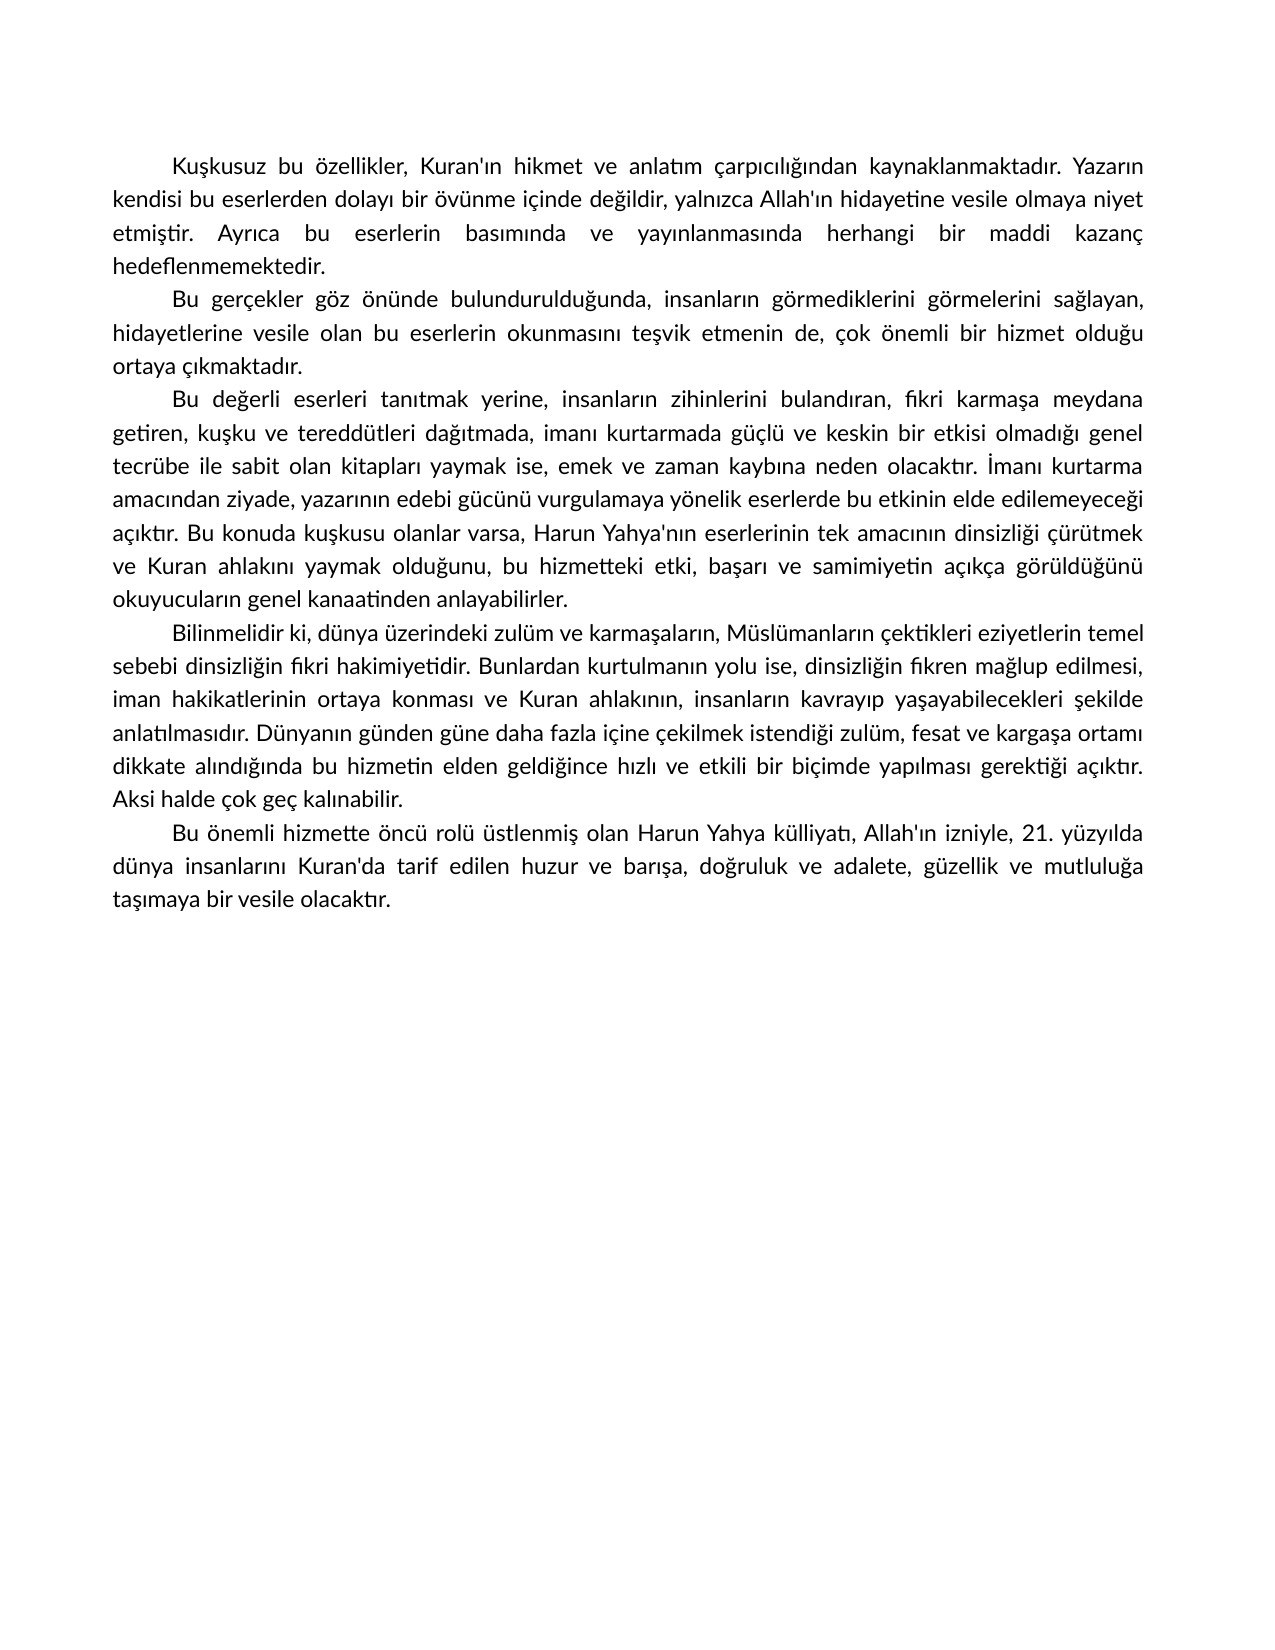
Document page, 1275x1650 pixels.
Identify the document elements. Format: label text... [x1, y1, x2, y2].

subtitle Kuşkusuz bu özellikler, Kuran'ın hikmet ve anlatım çarpıcılığından kaynaklanmaktadır. Yazarın kendisi bu eserlerden dolayı bir övünme içinde değildir, yalnızca Allah'ın hidayetine vesile olmaya niyet etmiştir. Ayrıca bu eserlerin basımında ve yayınlanmasında herhangi bir maddi kazanç hedeflenmemektedir. [112, 148, 1145, 281]
subtitle Bu önemli hizmette öncü rolü üstlenmiş olan Harun Yahya külliyatı, Allah'ın izniyle, 21. yüzyılda dünya insanlarını Kuran'da tarif edilen huzur ve barışa, doğruluk ve adalete, güzellik ve mutluluğa taşımaya bir vesile olacaktır. [112, 814, 1145, 914]
subtitle Bu değerli eserleri tanıtmak yerine, insanların zihinlerini bulandıran, fikri karmaşa meydana getiren, kuşku ve tereddütleri dağıtmada, imanı kurtarmada güçlü ve keskin bir etkisi olmadığı genel tecrübe ile sabit olan kitapları yaymak ise, emek ve zaman kaybına neden olacaktır. İmanı kurtarma amacından ziyade, yazarının edebi gücünü vurgulamaya yönelik eserlerde bu etkinin elde edilemeyeceği açıktır. Bu konuda kuşkusu olanlar varsa, Harun Yahya'nın eserlerinin tek amacının dinsizliği çürütmek ve Kuran ahlakını yaymak olduğunu, bu hizmetteki etki, başarı ve samimiyetin açıkça görüldüğünü okuyucuların genel kanaatinden anlayabilirler. [112, 381, 1145, 614]
subtitle Bu gerçekler göz önünde bulundurulduğunda, insanların görmediklerini görmelerini sağlayan, hidayetlerine vesile olan bu eserlerin okunmasını teşvik etmenin de, çok önemli bir hizmet olduğu ortaya çıkmaktadır. [112, 281, 1145, 381]
subtitle Bilinmelidir ki, dünya üzerindeki zulüm ve karmaşaların, Müslümanların çektikleri eziyetlerin temel sebebi dinsizliğin fikri hakimiyetidir. Bunlardan kurtulmanın yolu ise, dinsizliğin fikren mağlup edilmesi, iman hakikatlerinin ortaya konması ve Kuran ahlakının, insanların kavrayıp yaşayabilecekleri şekilde anlatılmasıdır. Dünyanın günden güne daha fazla içine çekilmek istendiği zulüm, fesat ve kargaşa ortamı dikkate alındığında bu hizmetin elden geldiğince hızlı ve etkili bir biçimde yapılması gerektiği açıktır. Aksi halde çok geç kalınabilir. [112, 614, 1145, 814]
